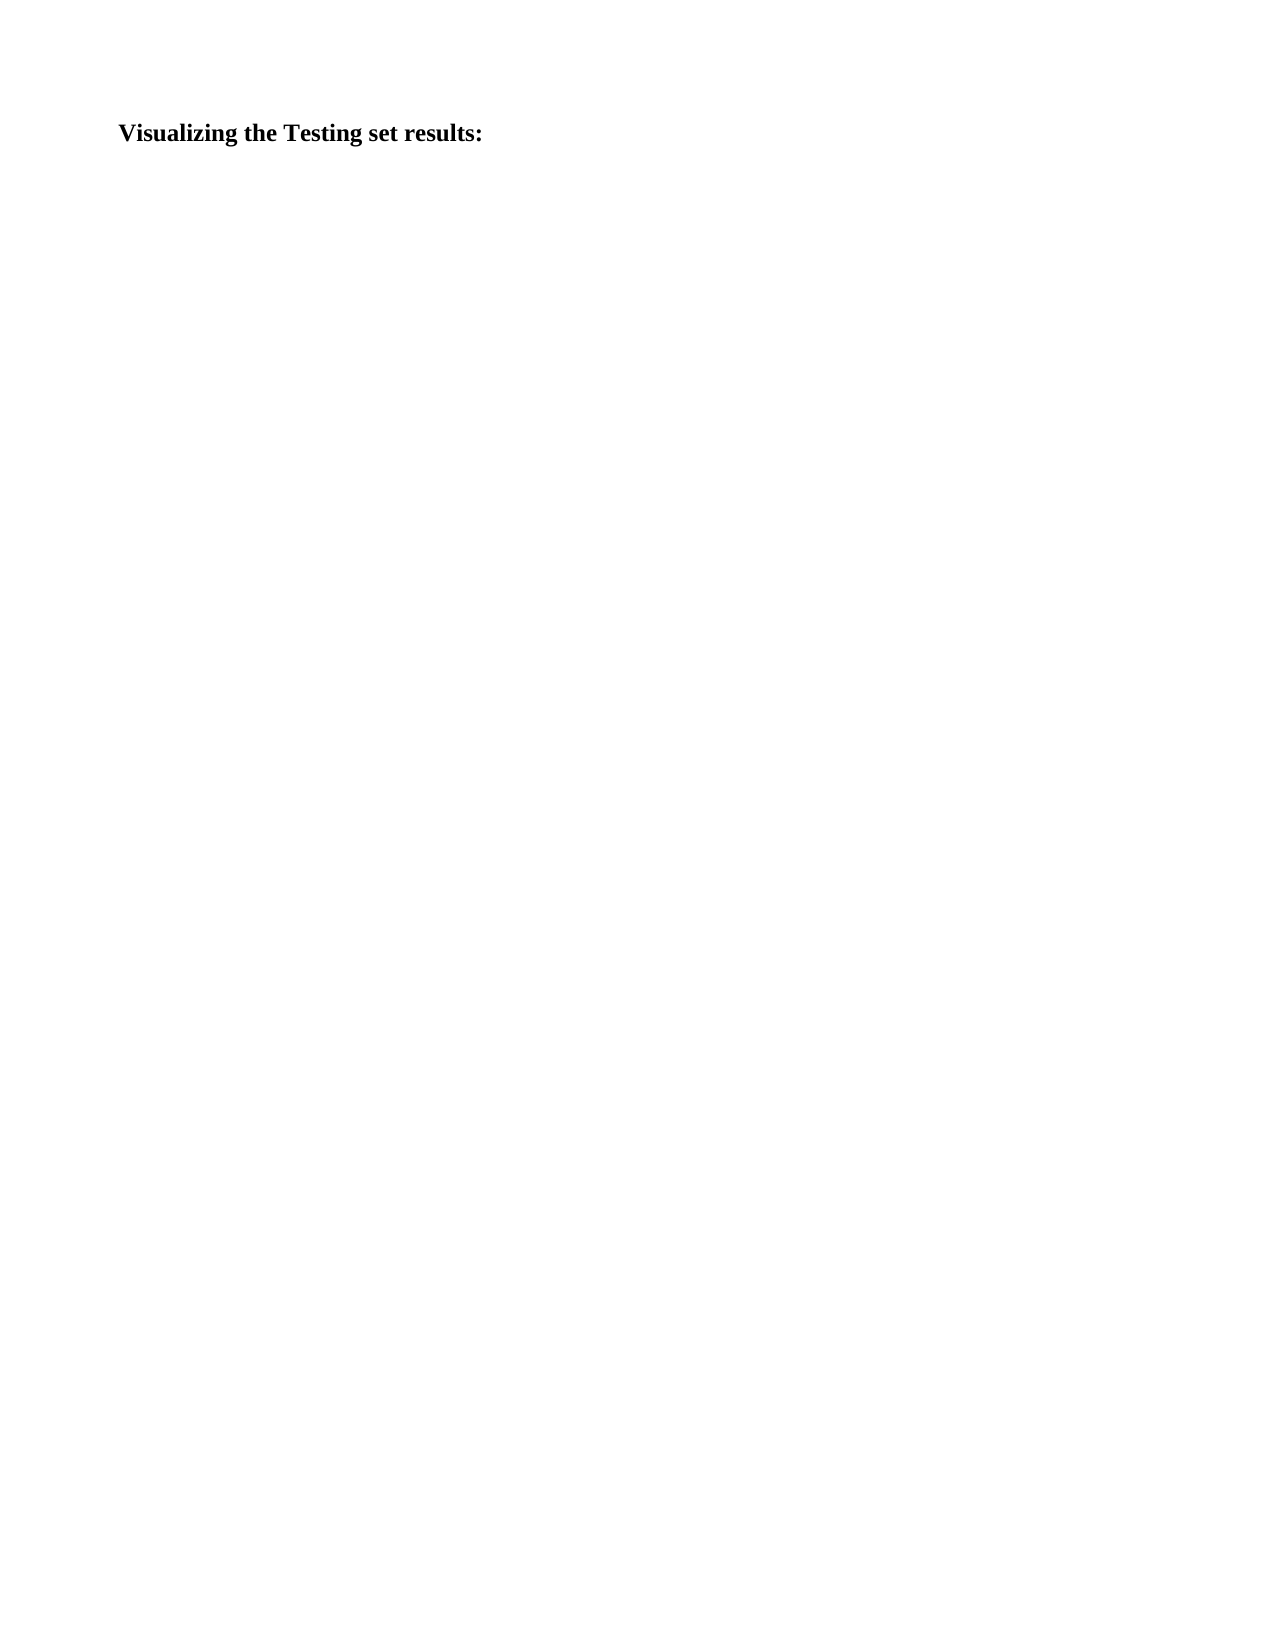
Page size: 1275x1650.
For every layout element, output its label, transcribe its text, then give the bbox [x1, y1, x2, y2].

text Visualizing the Testing set results: [118, 118, 1157, 180]
